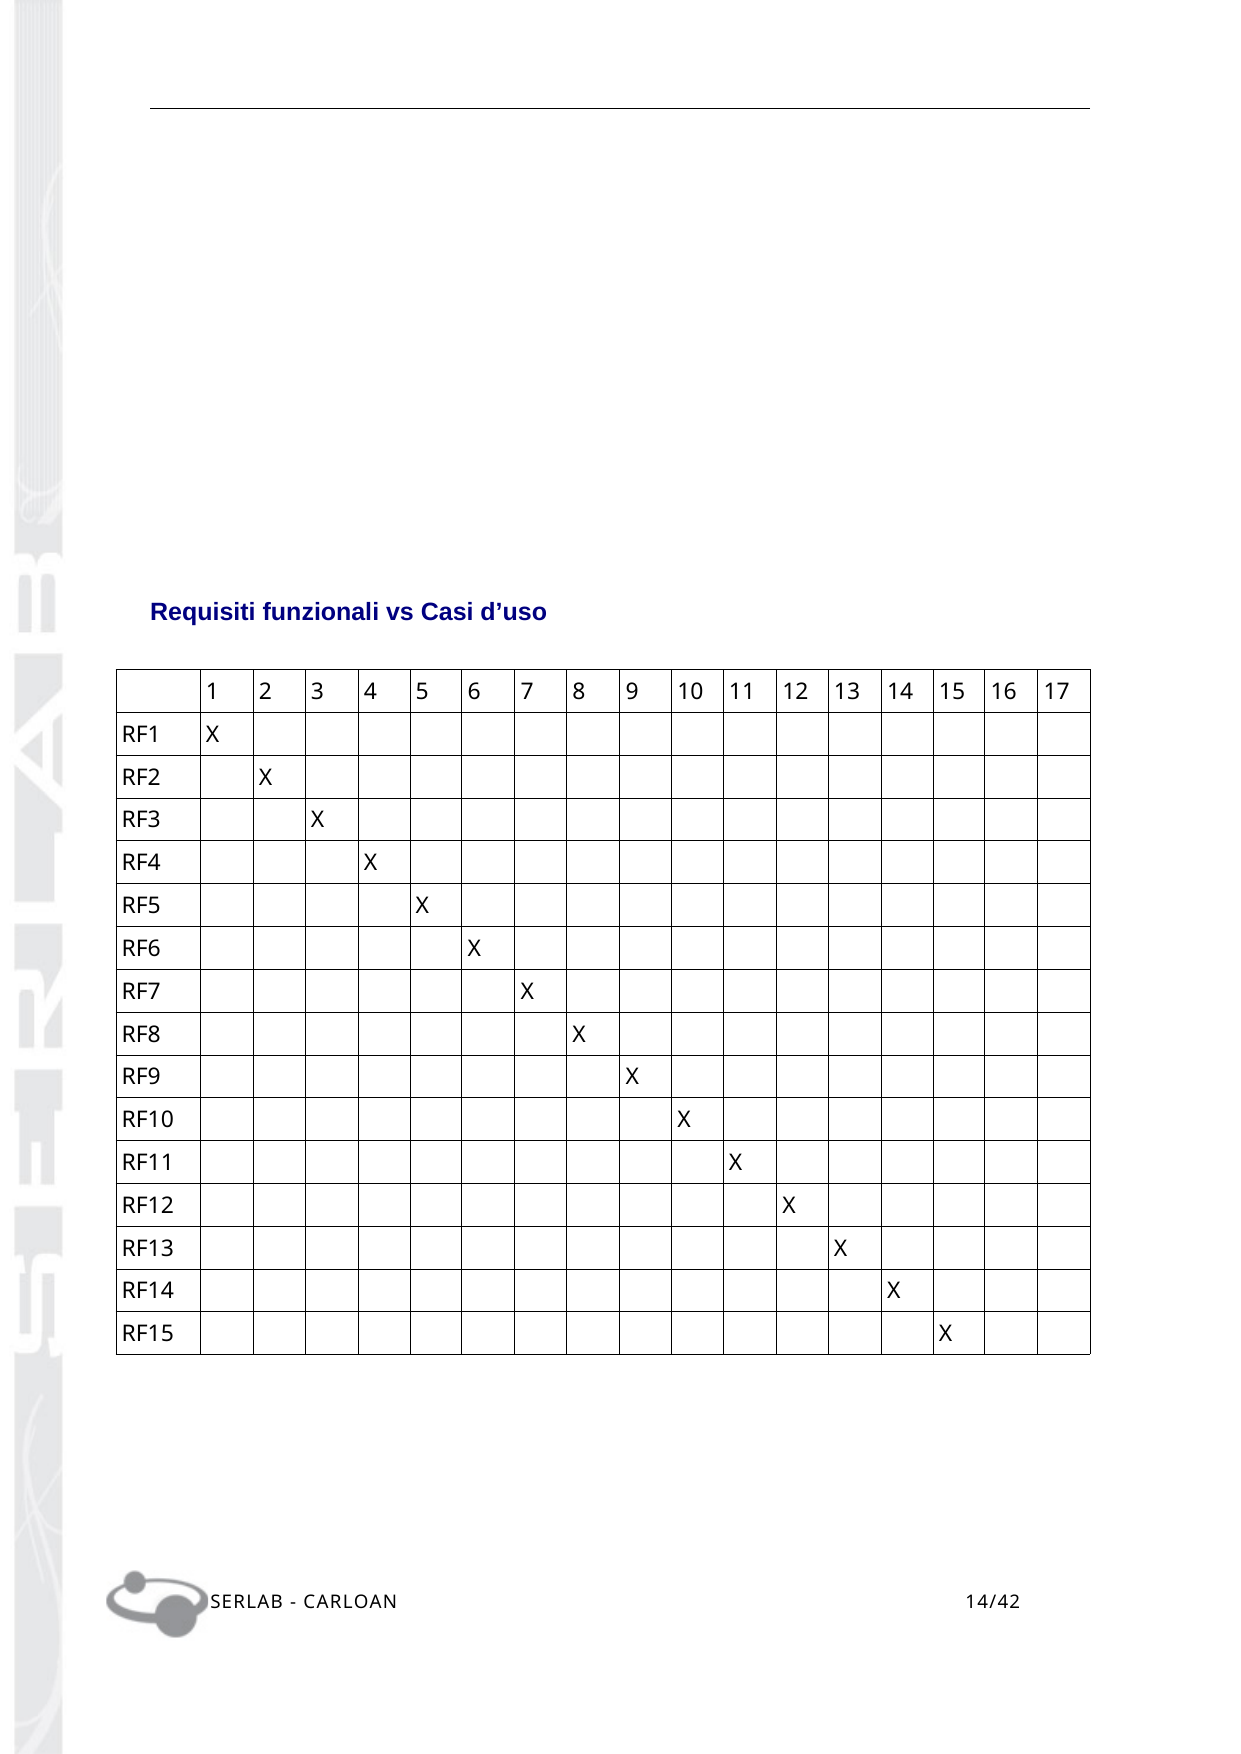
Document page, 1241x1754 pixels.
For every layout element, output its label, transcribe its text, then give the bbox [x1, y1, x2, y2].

table_cell [462, 1056, 514, 1097]
table_cell [359, 799, 410, 840]
table_cell [515, 799, 566, 840]
table_cell [306, 884, 358, 926]
table_cell [620, 713, 671, 755]
table_cell [201, 1312, 253, 1354]
table_cell X [254, 756, 305, 798]
table_cell RF5 [117, 884, 200, 926]
table_cell [411, 1056, 461, 1097]
table_cell [201, 970, 253, 1012]
table_cell [985, 1056, 1037, 1097]
table_cell [462, 1013, 514, 1054]
table_cell [515, 841, 566, 883]
table_cell [672, 841, 723, 883]
table_header 10 [672, 670, 723, 712]
table_cell [829, 841, 881, 883]
table_cell [1038, 1013, 1090, 1054]
table_cell [359, 927, 410, 969]
table_cell [411, 841, 461, 883]
table_cell [462, 1141, 514, 1183]
table_cell [829, 1184, 881, 1226]
table_cell [620, 1270, 671, 1311]
table_cell [462, 1184, 514, 1226]
table_cell [934, 1056, 984, 1097]
table_cell [411, 1227, 461, 1268]
table_cell [724, 1056, 776, 1097]
table_cell [672, 756, 723, 798]
table_cell [411, 1013, 461, 1054]
table_cell [1038, 841, 1090, 883]
table_cell [882, 970, 933, 1012]
table_cell [934, 1013, 984, 1054]
table_cell [620, 1227, 671, 1268]
table_cell [672, 1184, 723, 1226]
table_cell [567, 1270, 619, 1311]
table_cell [201, 1184, 253, 1226]
table_cell [306, 1141, 358, 1183]
table_cell [620, 756, 671, 798]
table_cell [306, 1227, 358, 1268]
table_cell RF11 [117, 1141, 200, 1183]
table_cell [254, 841, 305, 883]
table_cell [985, 841, 1037, 883]
table_cell [201, 1056, 253, 1097]
table_cell [934, 841, 984, 883]
table_cell [1038, 884, 1090, 926]
table_cell [672, 970, 723, 1012]
table_cell [462, 1312, 514, 1354]
table_cell [462, 756, 514, 798]
table_cell [672, 1141, 723, 1183]
table_cell [1038, 713, 1090, 755]
table_cell [985, 1141, 1037, 1183]
table_cell [620, 884, 671, 926]
table_cell [201, 1141, 253, 1183]
table_cell [985, 1098, 1037, 1140]
table_cell [829, 756, 881, 798]
table_cell [359, 1227, 410, 1268]
table_cell [620, 841, 671, 883]
table_cell [672, 1227, 723, 1268]
table_cell [515, 1227, 566, 1268]
table_cell [934, 1227, 984, 1268]
table_header 3 [306, 670, 358, 712]
table_cell [1038, 1312, 1090, 1354]
table_cell [777, 1056, 828, 1097]
table_cell [567, 1098, 619, 1140]
table_cell X [882, 1270, 933, 1311]
table_cell [306, 756, 358, 798]
table_cell [515, 1098, 566, 1140]
table_cell [829, 1013, 881, 1054]
table_cell [254, 970, 305, 1012]
table_cell [1038, 799, 1090, 840]
table_cell [515, 713, 566, 755]
table_header 15 [934, 670, 984, 712]
table_cell [411, 799, 461, 840]
table_cell [359, 1312, 410, 1354]
table_cell [359, 1141, 410, 1183]
table_cell [724, 1227, 776, 1268]
table_header 13 [829, 670, 881, 712]
table_cell [985, 713, 1037, 755]
table_cell X [462, 927, 514, 969]
table_cell [724, 799, 776, 840]
table_cell [985, 1270, 1037, 1311]
table_cell [201, 884, 253, 926]
table_cell [1038, 1056, 1090, 1097]
table_cell [985, 1184, 1037, 1226]
table_cell [985, 970, 1037, 1012]
table_cell [359, 970, 410, 1012]
table_cell [359, 756, 410, 798]
table_cell [359, 1056, 410, 1097]
table_cell X [777, 1184, 828, 1226]
table_cell RF13 [117, 1227, 200, 1268]
table_cell [306, 1056, 358, 1097]
table_cell [724, 713, 776, 755]
table_cell RF3 [117, 799, 200, 840]
table_header 1 [201, 670, 253, 712]
table_header 11 [724, 670, 776, 712]
table_cell [411, 1098, 461, 1140]
table_cell [934, 884, 984, 926]
table_cell [359, 884, 410, 926]
table_cell RF4 [117, 841, 200, 883]
table_cell [724, 970, 776, 1012]
table_cell [882, 884, 933, 926]
table_cell [254, 884, 305, 926]
table_cell [254, 1013, 305, 1054]
table_cell [254, 1056, 305, 1097]
table_cell [1038, 1227, 1090, 1268]
table_cell [620, 927, 671, 969]
table_cell [359, 1013, 410, 1054]
table_cell RF14 [117, 1270, 200, 1311]
table_cell [567, 970, 619, 1012]
table_header 8 [567, 670, 619, 712]
table_cell [777, 1312, 828, 1354]
table_cell [882, 841, 933, 883]
table_cell [882, 1056, 933, 1097]
table_cell [306, 1312, 358, 1354]
table_cell [201, 756, 253, 798]
table_cell [829, 884, 881, 926]
table_cell [254, 713, 305, 755]
table_cell [882, 1312, 933, 1354]
table_cell [462, 841, 514, 883]
table_cell X [411, 884, 461, 926]
table_cell [777, 1227, 828, 1268]
table_cell [724, 1312, 776, 1354]
table_cell [829, 1141, 881, 1183]
table_cell [254, 1141, 305, 1183]
table_cell [201, 1227, 253, 1268]
table_cell [515, 1184, 566, 1226]
table_header 2 [254, 670, 305, 712]
table_cell [201, 927, 253, 969]
table_header 16 [985, 670, 1037, 712]
table_cell [306, 1184, 358, 1226]
table_cell [672, 713, 723, 755]
table_cell [515, 756, 566, 798]
table_cell [567, 927, 619, 969]
table_cell [201, 1098, 253, 1140]
table_cell [724, 1270, 776, 1311]
table_cell [829, 1056, 881, 1097]
table_cell [201, 841, 253, 883]
table_cell [515, 927, 566, 969]
table_cell [882, 1013, 933, 1054]
table_cell [829, 1098, 881, 1140]
picture [0, 0, 71, 1754]
table_cell [359, 1184, 410, 1226]
table_cell [724, 841, 776, 883]
table_cell [672, 1270, 723, 1311]
table_cell [462, 713, 514, 755]
table_cell [985, 884, 1037, 926]
table_cell [462, 1098, 514, 1140]
table_cell [620, 1098, 671, 1140]
picture [94, 1570, 209, 1641]
table_cell [777, 970, 828, 1012]
table_cell [254, 799, 305, 840]
table_cell RF6 [117, 927, 200, 969]
table_cell [1038, 1270, 1090, 1311]
table_cell X [829, 1227, 881, 1268]
table_cell [672, 799, 723, 840]
table_cell [515, 1013, 566, 1054]
table_cell [462, 1270, 514, 1311]
table_cell [411, 756, 461, 798]
table_cell [1038, 1184, 1090, 1226]
table_cell [462, 884, 514, 926]
table_cell [462, 1227, 514, 1268]
table_cell [411, 1312, 461, 1354]
table_cell RF9 [117, 1056, 200, 1097]
table_cell [985, 756, 1037, 798]
table_cell [829, 1312, 881, 1354]
table_cell [411, 927, 461, 969]
table_cell X [201, 713, 253, 755]
table_cell [985, 927, 1037, 969]
table_cell [254, 1184, 305, 1226]
table_cell [201, 799, 253, 840]
table_cell [672, 1312, 723, 1354]
table_cell [306, 927, 358, 969]
table_cell X [934, 1312, 984, 1354]
subtitle Requisiti funzionali vs Casi d’uso [150, 597, 1031, 625]
table_cell [254, 927, 305, 969]
table_cell [567, 841, 619, 883]
table_cell [306, 713, 358, 755]
table_cell [777, 1013, 828, 1054]
table_cell [254, 1312, 305, 1354]
table_cell [1038, 970, 1090, 1012]
table_cell [777, 1141, 828, 1183]
table_cell [306, 1013, 358, 1054]
table_cell [567, 1056, 619, 1097]
table_cell [934, 1270, 984, 1311]
table_cell [829, 927, 881, 969]
table_cell [254, 1270, 305, 1311]
table_header 7 [515, 670, 566, 712]
table_cell RF2 [117, 756, 200, 798]
table_cell [254, 1098, 305, 1140]
table_cell [829, 799, 881, 840]
table_cell [934, 927, 984, 969]
table_cell X [724, 1141, 776, 1183]
table_cell [777, 756, 828, 798]
table_cell [985, 799, 1037, 840]
table_cell [1038, 1098, 1090, 1140]
table_cell [411, 713, 461, 755]
table_header 14 [882, 670, 933, 712]
table_cell [672, 1056, 723, 1097]
table_header 12 [777, 670, 828, 712]
table_cell [985, 1013, 1037, 1054]
table_cell X [620, 1056, 671, 1097]
table_cell [620, 1013, 671, 1054]
table_cell X [306, 799, 358, 840]
table_cell [411, 1141, 461, 1183]
table_cell [724, 1098, 776, 1140]
table_cell [201, 1270, 253, 1311]
table_cell [462, 799, 514, 840]
table_cell [882, 713, 933, 755]
table_cell RF10 [117, 1098, 200, 1140]
table_cell [567, 1184, 619, 1226]
table_cell [934, 756, 984, 798]
table_cell [306, 1270, 358, 1311]
table_cell X [515, 970, 566, 1012]
table_cell [934, 799, 984, 840]
table_cell RF15 [117, 1312, 200, 1354]
table_cell [306, 970, 358, 1012]
table_cell [567, 1141, 619, 1183]
table_cell [620, 970, 671, 1012]
table_cell [934, 713, 984, 755]
table_cell [777, 799, 828, 840]
table_cell [829, 970, 881, 1012]
table_cell [777, 884, 828, 926]
table_cell [934, 1184, 984, 1226]
table_cell [462, 970, 514, 1012]
table_cell [672, 884, 723, 926]
table_cell [882, 1098, 933, 1140]
table_cell [777, 927, 828, 969]
table_cell RF7 [117, 970, 200, 1012]
table_header [117, 670, 200, 712]
table_cell [985, 1312, 1037, 1354]
table_header 5 [411, 670, 461, 712]
table_cell [724, 884, 776, 926]
table_cell RF12 [117, 1184, 200, 1226]
table_cell [620, 799, 671, 840]
table_cell [1038, 1141, 1090, 1183]
table_cell [306, 1098, 358, 1140]
table_cell [985, 1227, 1037, 1268]
table_cell [672, 927, 723, 969]
table_header 4 [359, 670, 410, 712]
table_cell [829, 713, 881, 755]
table_cell [201, 1013, 253, 1054]
table_cell X [672, 1098, 723, 1140]
table_cell [724, 1013, 776, 1054]
table_cell [515, 1056, 566, 1097]
table_cell [411, 1184, 461, 1226]
table_cell [567, 884, 619, 926]
table_cell [620, 1184, 671, 1226]
table_cell [306, 841, 358, 883]
table_cell [724, 756, 776, 798]
table_cell [567, 756, 619, 798]
table_cell [672, 1013, 723, 1054]
table_cell [777, 841, 828, 883]
table_cell [777, 713, 828, 755]
table_cell [411, 1270, 461, 1311]
table_cell [515, 1312, 566, 1354]
table_header 17 [1038, 670, 1090, 712]
table_cell [567, 1312, 619, 1354]
table_cell [882, 756, 933, 798]
table_cell [567, 799, 619, 840]
table_cell [515, 884, 566, 926]
table_cell [882, 1227, 933, 1268]
table_cell [777, 1098, 828, 1140]
table_cell [515, 1270, 566, 1311]
table_cell [567, 713, 619, 755]
table_cell X [567, 1013, 619, 1054]
table_cell [934, 970, 984, 1012]
table_cell [882, 1184, 933, 1226]
table_cell [1038, 927, 1090, 969]
table_cell [882, 799, 933, 840]
table_header 9 [620, 670, 671, 712]
table_cell RF1 [117, 713, 200, 755]
table_cell [777, 1270, 828, 1311]
table_cell [1038, 756, 1090, 798]
table_header 6 [462, 670, 514, 712]
table_cell RF8 [117, 1013, 200, 1054]
table_cell [724, 927, 776, 969]
table_cell [829, 1270, 881, 1311]
table_cell [620, 1312, 671, 1354]
table_cell [882, 1141, 933, 1183]
table_cell [411, 970, 461, 1012]
table_cell [254, 1227, 305, 1268]
table_cell [620, 1141, 671, 1183]
table_cell [359, 1098, 410, 1140]
table_cell [359, 1270, 410, 1311]
table_cell [724, 1184, 776, 1226]
table_cell [515, 1141, 566, 1183]
table_cell [567, 1227, 619, 1268]
table_cell [359, 713, 410, 755]
table_cell [934, 1098, 984, 1140]
table_cell [934, 1141, 984, 1183]
table_cell X [359, 841, 410, 883]
table_cell [882, 927, 933, 969]
